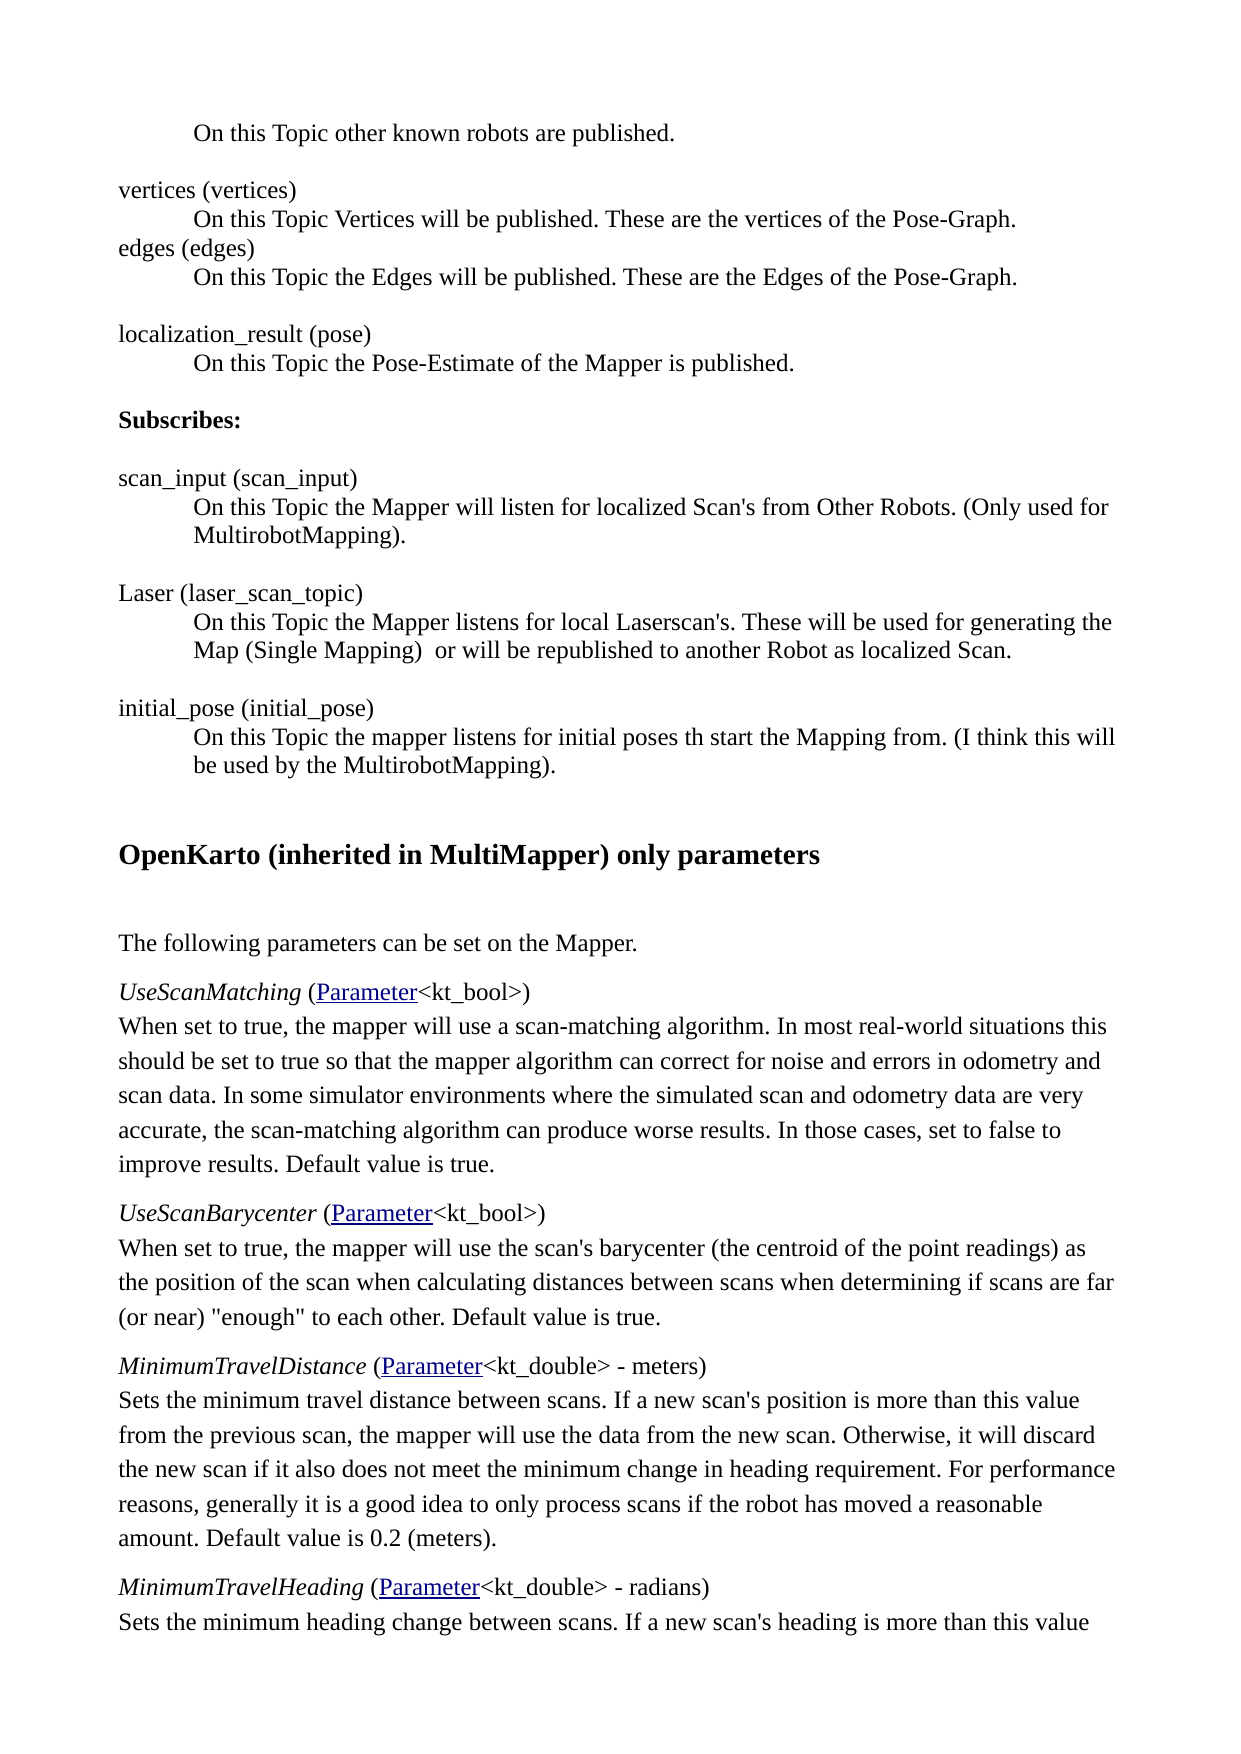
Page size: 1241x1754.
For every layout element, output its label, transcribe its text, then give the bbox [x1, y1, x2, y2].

text edges (edges) [118, 233, 1122, 262]
text OpenKarto (inherited in MultiMapper) only parameters [118, 837, 1122, 870]
text initial_pose (initial_pose) [118, 693, 1122, 722]
text On this Topic the Pose-Estimate of the Mapper is published. [118, 348, 1122, 377]
text On this Topic other known robots are published. [118, 118, 1122, 147]
text vertices (vertices) [118, 176, 1122, 204]
text On this Topic Vertices will be published. These are the vertices of the Pose-Graph. [118, 204, 1122, 233]
text On this Topic the Edges will be published. These are the Edges of the Pose-Graph. [118, 262, 1122, 291]
text The following parameters can be set on the Mapper. [118, 928, 1122, 957]
text MinimumTravelDistance (Parameter<kt_double> - meters) Sets the minimum travel distance between scans. If a new scan's position is more than this value from the previous scan, the mapper will use the data from the new scan. Otherwise, it will discard the new scan if it also does not meet the minimum change in heading requirement. For performance reasons, generally it is a good idea to only process scans if the robot has moved a reasonable amount. Default value is 0.2 (meters). [118, 1351, 1122, 1552]
text Subscribes: [118, 406, 1122, 434]
text On this Topic the mapper listens for initial poses th start the Mapping from. (I think this will be used by the MultirobotMapping). [118, 722, 1122, 779]
text On this Topic the Mapper will listen for localized Scan's from Other Robots. (Only used for MultirobotMapping). [118, 492, 1122, 549]
text MinimumTravelHeading (Parameter<kt_double> - radians) Sets the minimum heading change between scans. If a new scan's heading is more than this value [118, 1572, 1122, 1636]
text localization_result (pose) [118, 319, 1122, 348]
text scan_input (scan_input) [118, 463, 1122, 492]
text On this Topic the Mapper listens for local Laserscan's. These will be used for generating the Map (Single Mapping) or will be republished to another Robot as localized Scan. [118, 607, 1122, 664]
text UseScanBarycenter (Parameter<kt_bool>) When set to true, the mapper will use the scan's barycenter (the centroid of the point readings) as the position of the scan when calculating distances between scans when determining if scans are far (or near) "enough" to each other. Default value is true. [118, 1198, 1122, 1331]
text Laser (laser_scan_topic) [118, 578, 1122, 607]
text UseScanMatching (Parameter<kt_bool>) When set to true, the mapper will use a scan-matching algorithm. In most real-world situations this should be set to true so that the mapper algorithm can correct for noise and errors in odometry and scan data. In some simulator environments where the simulated scan and odometry data are very accurate, the scan-matching algorithm can produce worse results. In those cases, set to false to improve results. Default value is true. [118, 977, 1122, 1178]
